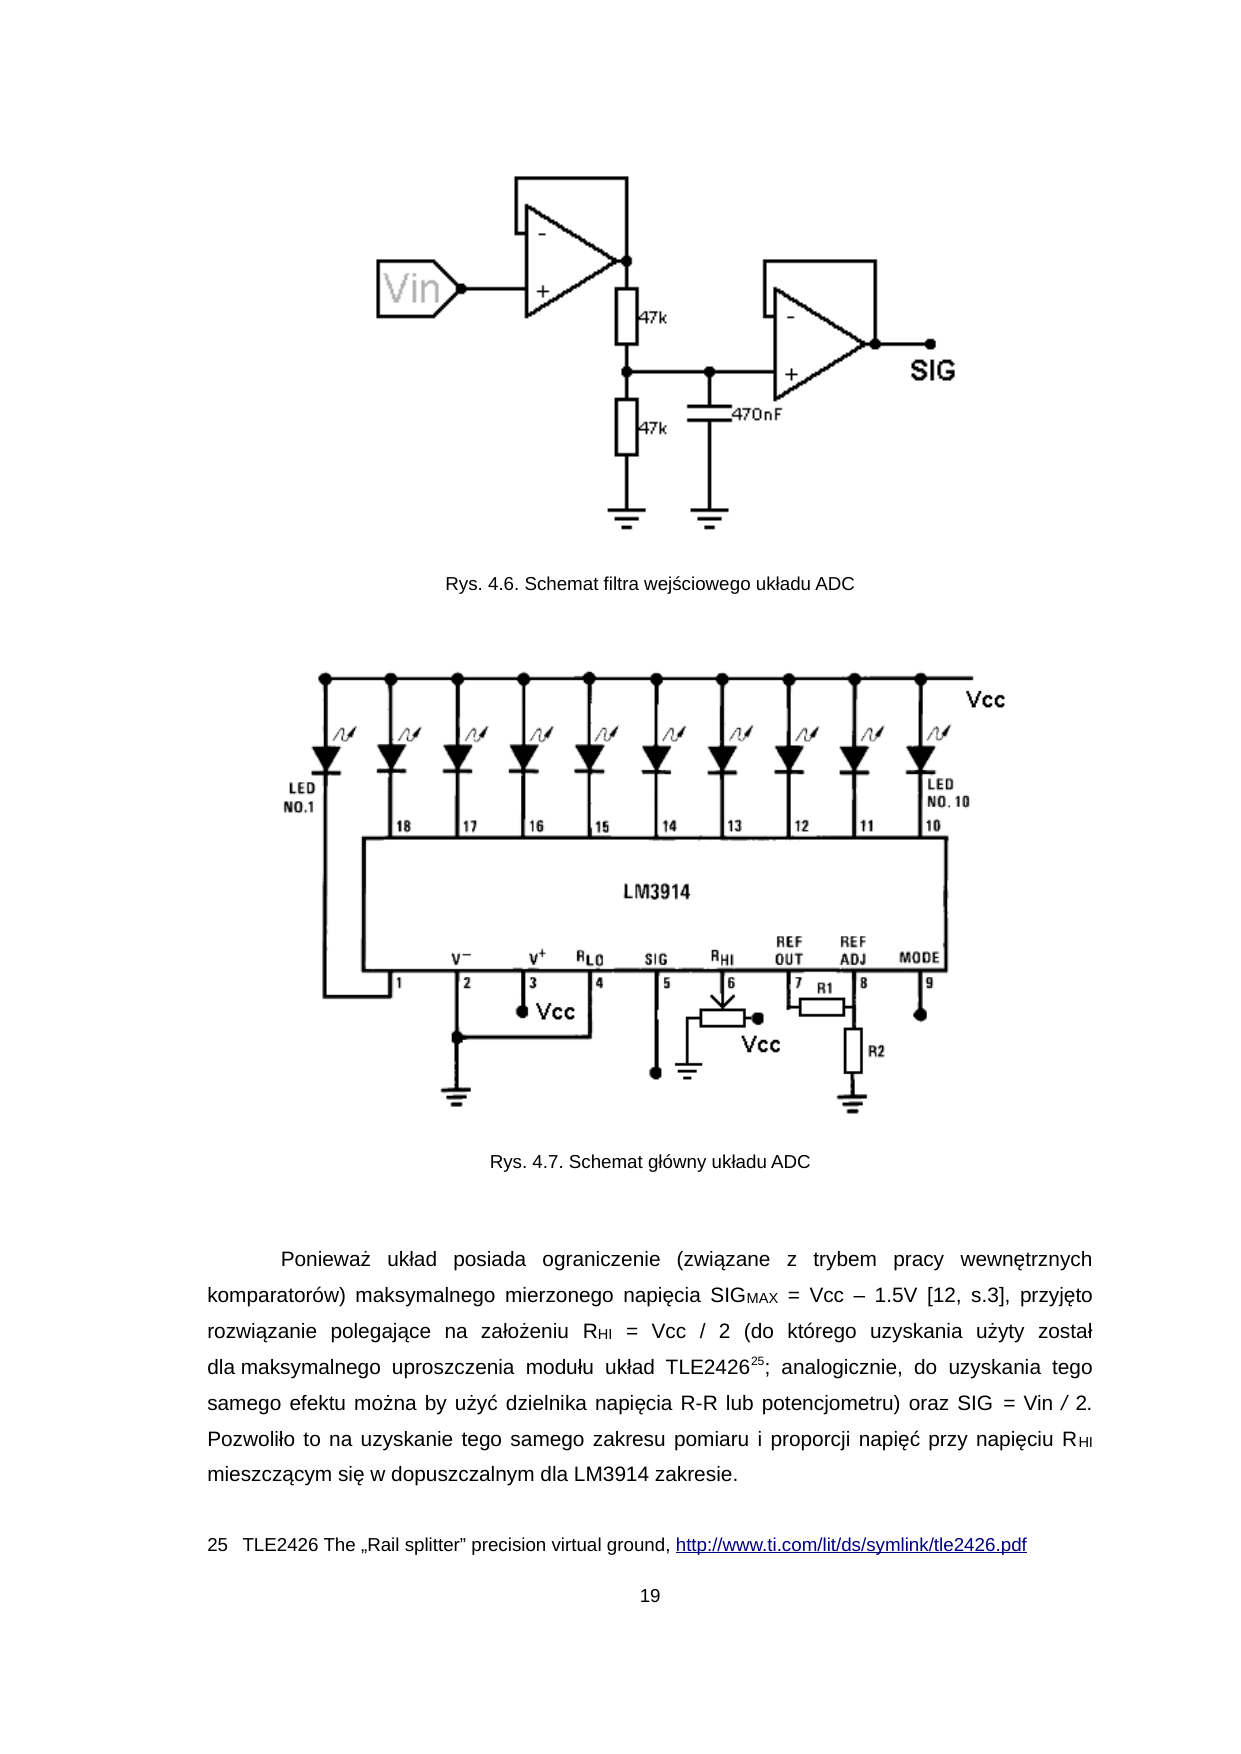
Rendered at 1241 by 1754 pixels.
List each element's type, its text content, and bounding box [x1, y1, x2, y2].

text Rys. 4.6. Schemat filtra wejściowego układu ADC [207, 159, 1093, 594]
text Ponieważ układ posiada ograniczenie (związane z trybem pracy wewnętrznych komparatorów) maksymalnego mierzonego napięcia SIGMAX = Vcc – 1.5V [12, s.3], przyjęto rozwiązanie polegające na założeniu RHI = Vcc / 2 (do którego uzyskania użyty został dla maksymalnego uproszczenia modułu układ TLE2426; analogicznie, do uzyskania tego samego efektu można by użyć dzielnika napięcia R-R lub potencjometru) oraz SIG = Vin / 2. Pozwoliło to na uzyskanie tego samego zakresu pomiaru i proporcji napięć przy napięciu RHI mieszczącym się w dopuszczalnym dla LM3914 zakresie. [207, 1247, 1093, 1486]
picture [275, 668, 1025, 1130]
text Rys. 4.7. Schemat główny układu ADC [207, 680, 1093, 1173]
picture [326, 156, 974, 552]
text TLE2426 The „Rail splitter” precision virtual ground, http://www.ti.com/lit/ds/symlink/tle2426.pdf [207, 1533, 1093, 1555]
